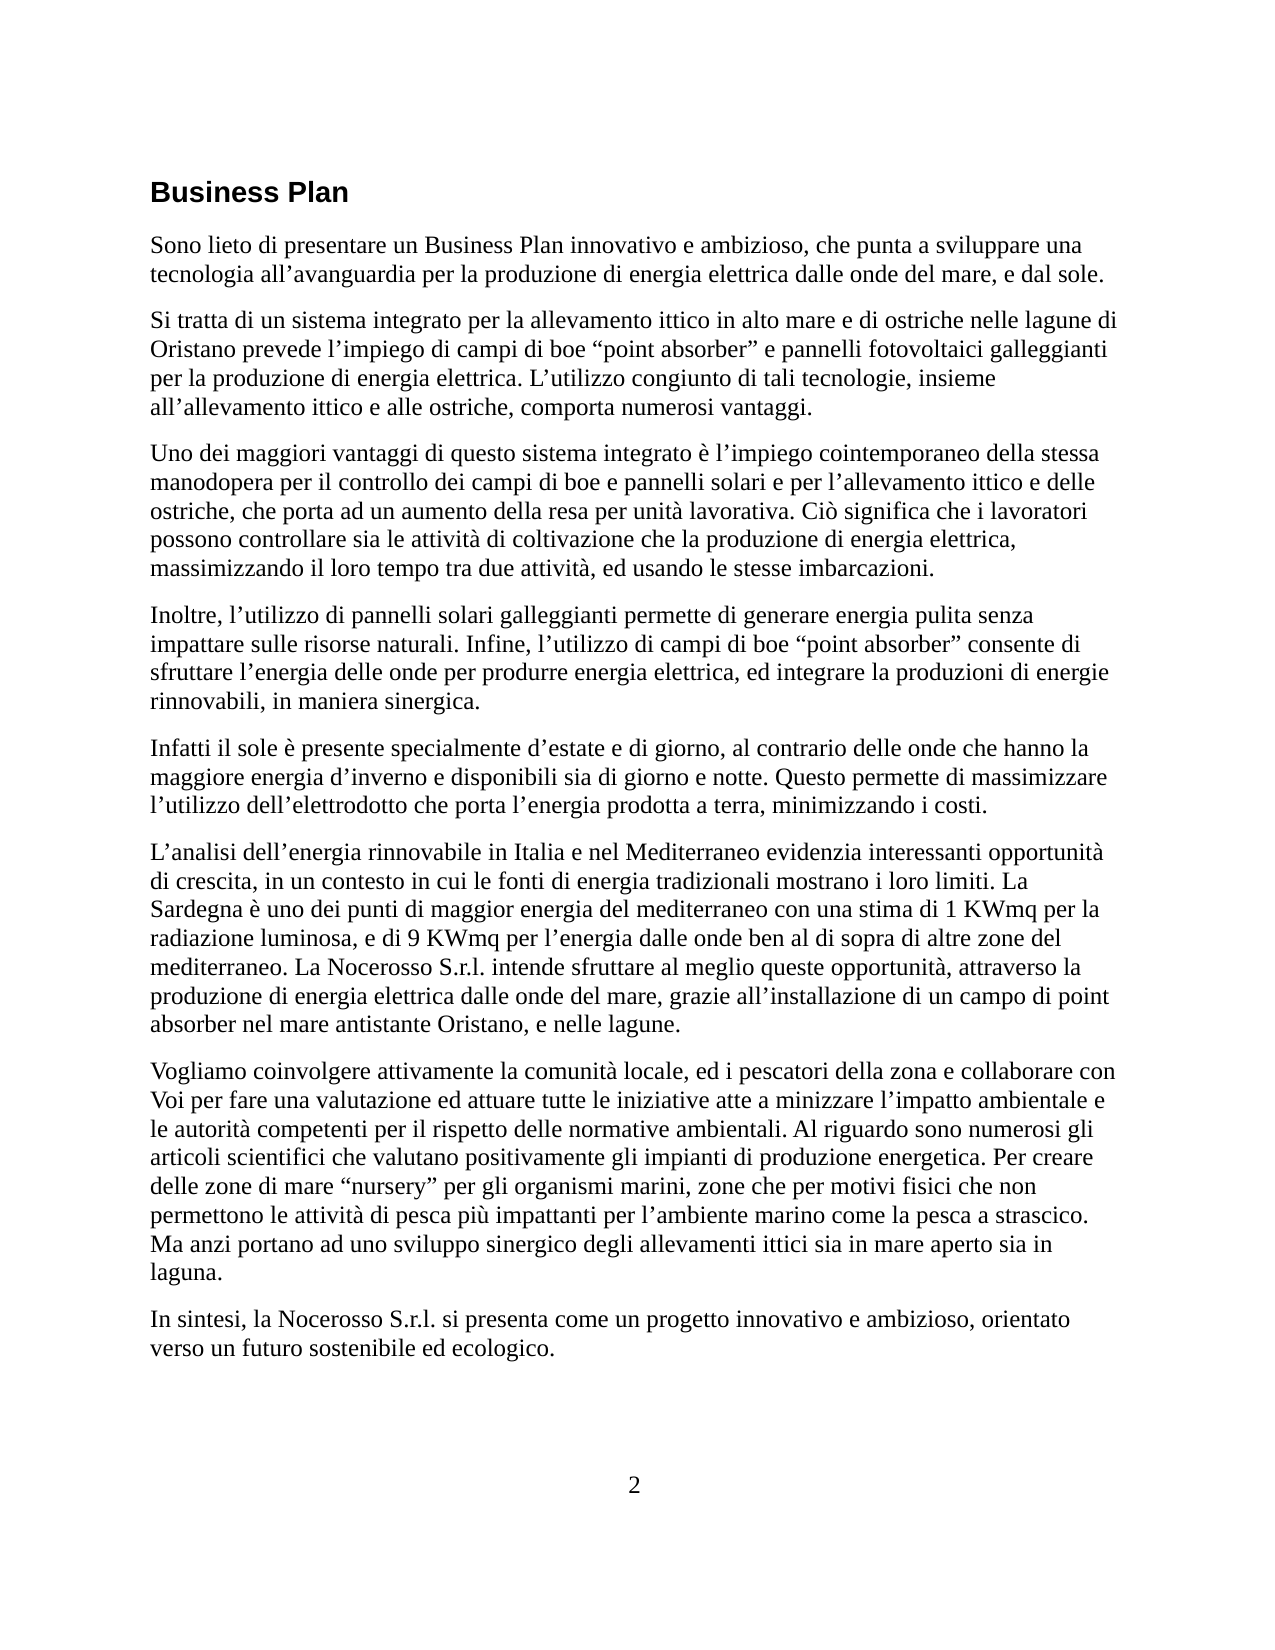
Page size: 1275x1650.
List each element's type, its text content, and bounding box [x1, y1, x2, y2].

text Infatti il sole è presente specialmente d’estate e di giorno, al contrario delle onde che hanno la maggiore energia d’inverno e disponibili sia di giorno e notte. Questo permette di massimizzare l’utilizzo dell’elettrodotto che porta l’energia prodotta a terra, minimizzando i costi. [150, 733, 1125, 819]
subtitle Business Plan [150, 175, 1125, 208]
text Vogliamo coinvolgere attivamente la comunità locale, ed i pescatori della zona e collaborare con Voi per fare una valutazione ed attuare tutte le iniziative atte a minizzare l’impatto ambientale e le autorità competenti per il rispetto delle normative ambientali. Al riguardo sono numerosi gli articoli scientifici che valutano positivamente gli impianti di produzione energetica. Per creare delle zone di mare “nursery” per gli organismi marini, zone che per motivi fisici che non permettono le attività di pesca più impattanti per l’ambiente marino come la pesca a strascico. Ma anzi portano ad uno sviluppo sinergico degli allevamenti ittici sia in mare aperto sia in laguna. [150, 1056, 1125, 1286]
text Inoltre, l’utilizzo di pannelli solari galleggianti permette di generare energia pulita senza impattare sulle risorse naturali. Infine, l’utilizzo di campi di boe “point absorber” consente di sfruttare l’energia delle onde per produrre energia elettrica, ed integrare la produzioni di energie rinnovabili, in maniera sinergica. [150, 600, 1125, 715]
text Sono lieto di presentare un Business Plan innovativo e ambizioso, che punta a sviluppare una tecnologia all’avanguardia per la produzione di energia elettrica dalle onde del mare, e dal sole. [150, 230, 1125, 287]
text In sintesi, la Nocerosso S.r.l. si presenta come un progetto innovativo e ambizioso, orientato verso un futuro sostenibile ed ecologico. [150, 1304, 1125, 1362]
text Si tratta di un sistema integrato per la allevamento ittico in alto mare e di ostriche nelle lagune di Oristano prevede l’impiego di campi di boe “point absorber” e pannelli fotovoltaici galleggianti per la produzione di energia elettrica. L’utilizzo congiunto di tali tecnologie, insieme all’allevamento ittico e alle ostriche, comporta numerosi vantaggi. [150, 305, 1125, 420]
text L’analisi dell’energia rinnovabile in Italia e nel Mediterraneo evidenzia interessanti opportunità di crescita, in un contesto in cui le fonti di energia tradizionali mostrano i loro limiti. La Sardegna è uno dei punti di maggior energia del mediterraneo con una stima di 1 KWmq per la radiazione luminosa, e di 9 KWmq per l’energia dalle onde ben al di sopra di altre zone del mediterraneo. La Nocerosso S.r.l. intende sfruttare al meglio queste opportunità, attraverso la produzione di energia elettrica dalle onde del mare, grazie all’installazione di un campo di point absorber nel mare antistante Oristano, e nelle lagune. [150, 837, 1125, 1038]
text Uno dei maggiori vantaggi di questo sistema integrato è l’impiego cointemporaneo della stessa manodopera per il controllo dei campi di boe e pannelli solari e per l’allevamento ittico e delle ostriche, che porta ad un aumento della resa per unità lavorativa. Ciò significa che i lavoratori possono controllare sia le attività di coltivazione che la produzione di energia elettrica, massimizzando il loro tempo tra due attività, ed usando le stesse imbarcazioni. [150, 438, 1125, 582]
